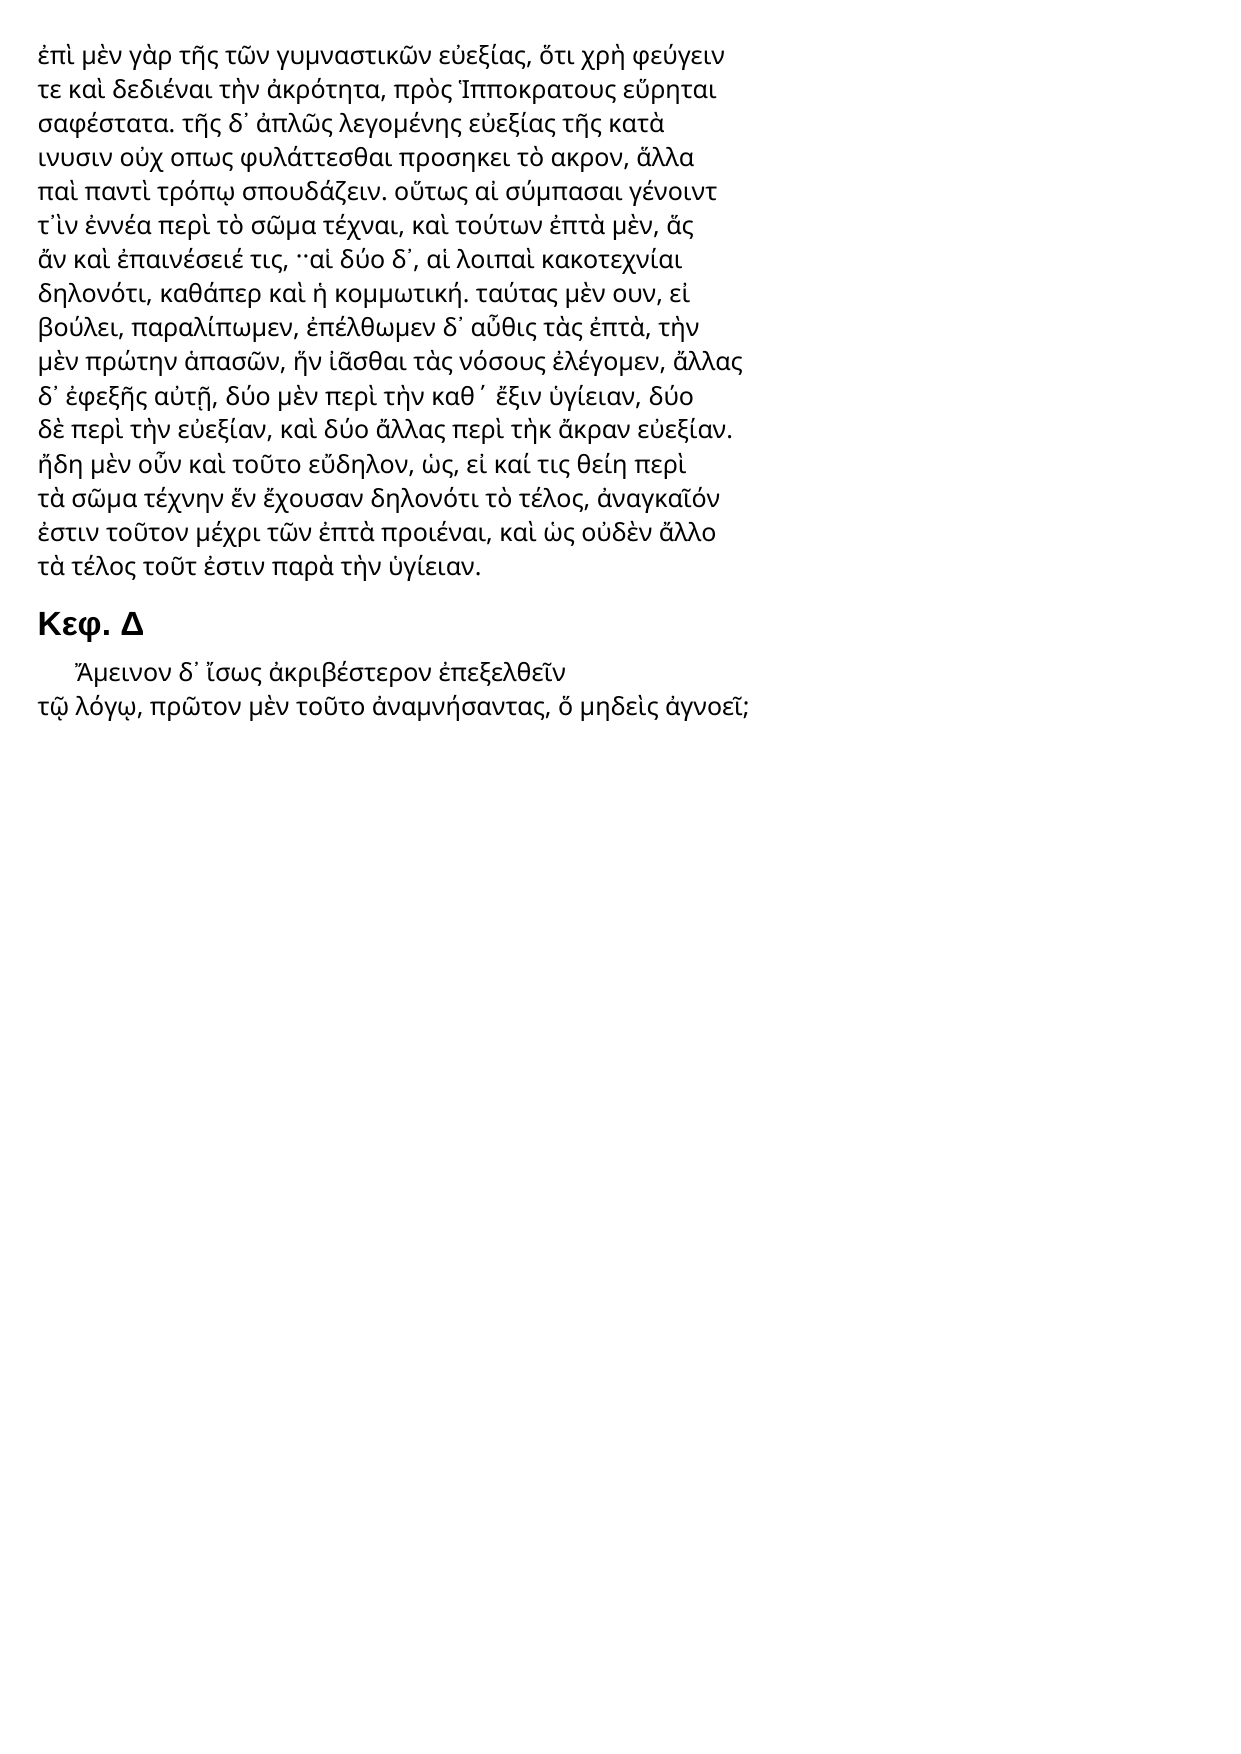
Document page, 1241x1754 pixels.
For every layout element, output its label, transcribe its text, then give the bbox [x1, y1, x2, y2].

subtitle Κεφ. Δ [37, 603, 1203, 642]
text Ἄμεινον δ᾽ ἴσως ἀκριβέστερον ἐπεξελθεῖν τῷ λόγῳ, πρῶτον μὲν τοῦτο ἀναμνήσαντας, ὅ μηδεὶς ἀγνοεῖ; [37, 654, 1203, 723]
text ἐπὶ μὲν γὰρ τῆς τῶν γυμναστικῶν εὐεξίας, ὅτι χρὴ φεύγειν τε καὶ δεδιέναι τὴν ἀκρότητα, πρὸς Ἱπποκρατους εὕρηται σαφέστατα. τῆς δ᾽ ἀπλῶς λεγομένης εὐεξίας τῆς κατὰ ινυσιν οὐχ οπως φυλάττεσθαι προσηκει τὸ ακρον, ἅλλα παὶ παντὶ τρόπῳ σπουδάζειν. οὕτως αἰ σύμπασαι γένοιντ τ᾽ὶν ἐννέα περὶ τὸ σῶμα τέχναι, καὶ τούτων ἐπτὰ μὲν, ἅς ἄν καὶ ἐπαινέσειέ τις, ··αἱ δύο δ᾽, αἱ λοιπαὶ κακοτεχνίαι δηλονότι, καθάπερ καὶ ἡ κομμωτική. ταύτας μὲν ουν, εἰ βούλει, παραλίπωμεν, ἐπέλθωμεν δ᾽ αὖθις τὰς ἐπτὰ, τὴν μὲν πρώτην ἁπασῶν, ἥν ἰᾶσθαι τὰς νόσους ἐλέγομεν, ἄλλας δ᾽ ἐφεξῆς αὐτῇ, δύο μὲν περὶ τὴν καθ΄ ἔξιν ὑγίειαν, δύο δὲ περὶ τὴν εὐεξίαν, καὶ δύο ἄλλας περὶ τὴκ ἄκραν εὐεξίαν. ἤδη μὲν οὖν καὶ τοῦτο εὔδηλον, ὡς, εἰ καί τις θείη περὶ τὰ σῶμα τέχνην ἕν ἔχουσαν δηλονότι τὸ τέλος, ἀναγκαῖόν ἐστιν τοῦτον μέχρι τῶν ἐπτὰ προιέναι, καὶ ὡς οὐδὲν ἄλλο τὰ τέλος τοῦτ ἐστιν παρὰ τὴν ὑγίειαν. [37, 37, 1203, 582]
